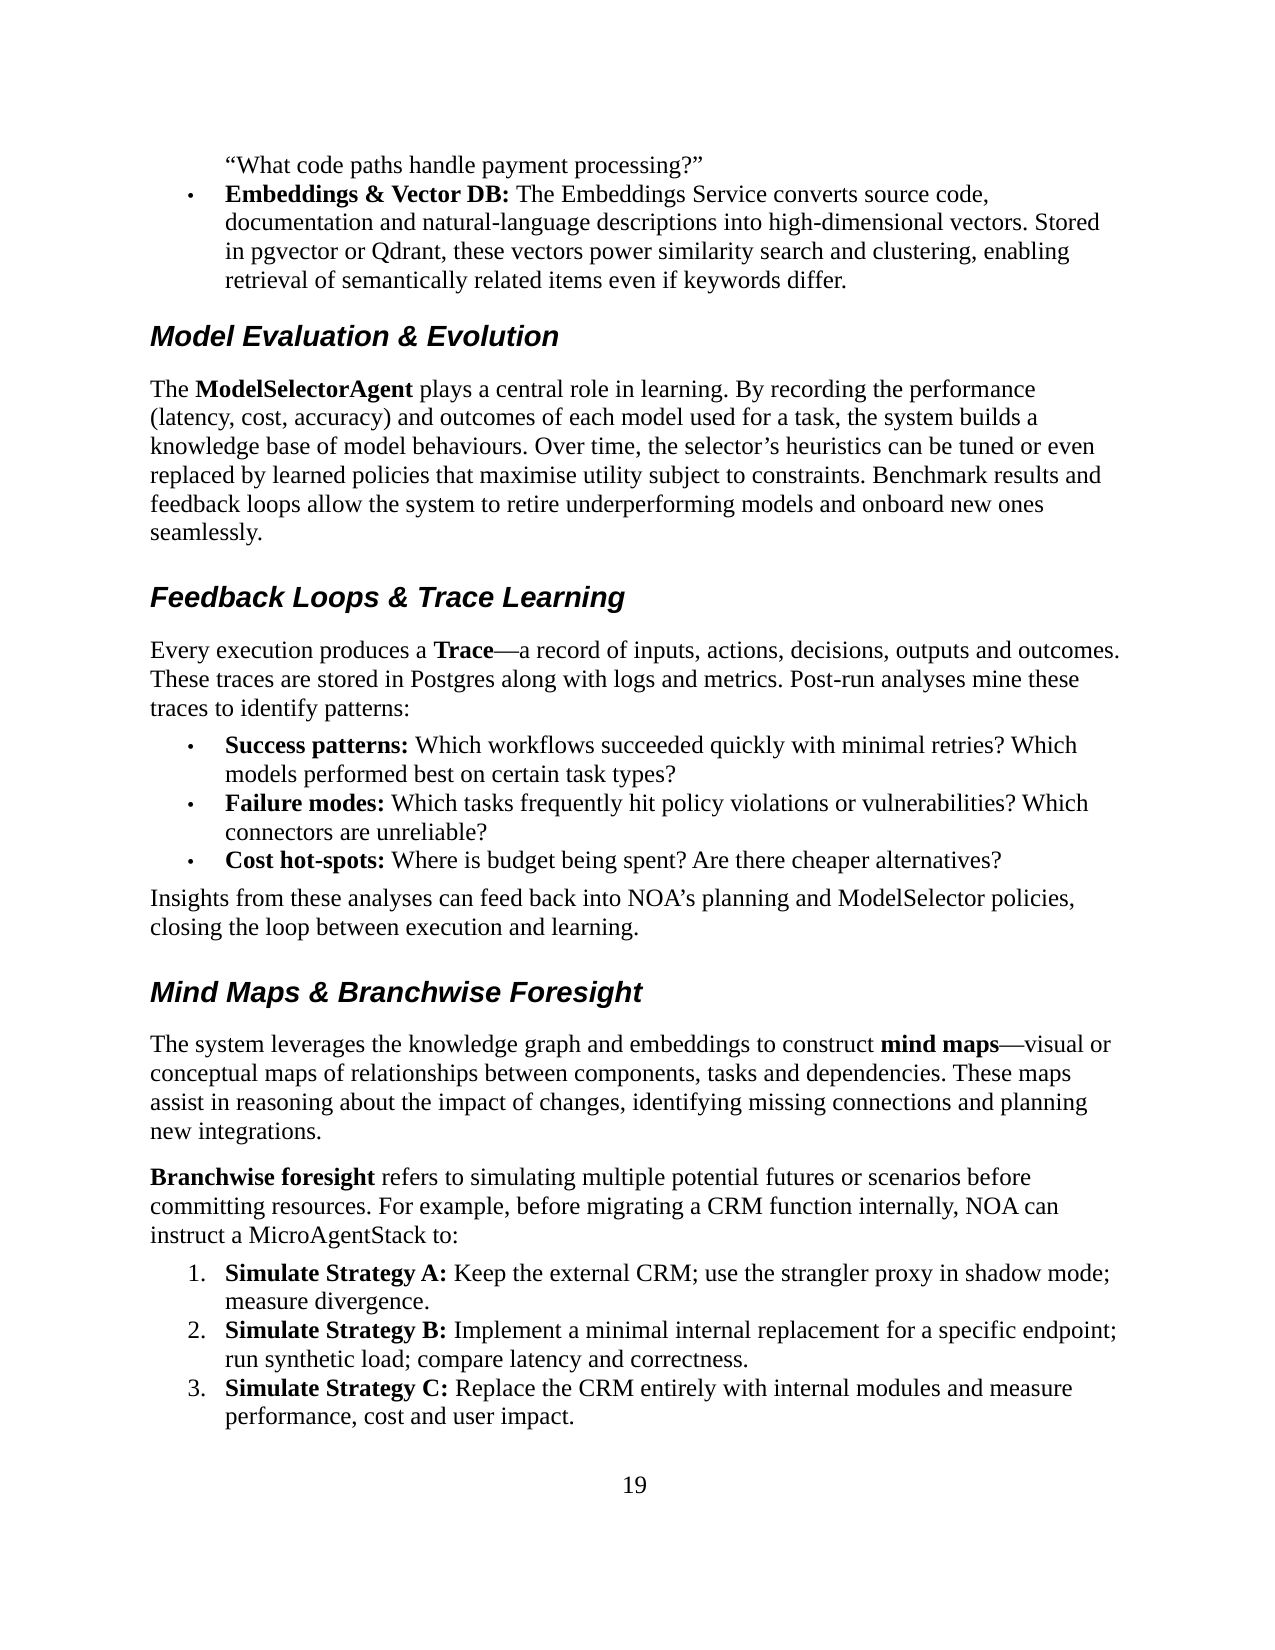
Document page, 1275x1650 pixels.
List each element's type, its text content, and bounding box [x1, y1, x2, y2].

list Simulate Strategy A: Keep the external CRM; use the strangler proxy in shadow mode; measure divergence. [187, 1258, 1125, 1315]
list “What code paths handle payment processing?” [187, 150, 1125, 179]
text Every execution produces a Trace—a record of inputs, actions, decisions, outputs and outcomes. These traces are stored in Postgres along with logs and metrics. Post‑run analyses mine these traces to identify patterns: [150, 635, 1125, 721]
list Embeddings & Vector DB: The Embeddings Service converts source code, documentation and natural‑language descriptions into high‑dimensional vectors. Stored in pgvector or Qdrant, these vectors power similarity search and clustering, enabling retrieval of semantically related items even if keywords differ. [187, 179, 1125, 294]
list Simulate Strategy B: Implement a minimal internal replacement for a specific endpoint; run synthetic load; compare latency and correctness. [187, 1315, 1125, 1373]
text Branchwise foresight refers to simulating multiple potential futures or scenarios before committing resources. For example, before migrating a CRM function internally, NOA can instruct a MicroAgentStack to: [150, 1162, 1125, 1249]
list Failure modes: Which tasks frequently hit policy violations or vulnerabilities? Which connectors are unreliable? [187, 788, 1125, 845]
text The ModelSelectorAgent plays a central role in learning. By recording the performance (latency, cost, accuracy) and outcomes of each model used for a task, the system builds a knowledge base of model behaviours. Over time, the selector’s heuristics can be tuned or even replaced by learned policies that maximise utility subject to constraints. Benchmark results and feedback loops allow the system to retire underperforming models and onboard new ones seamlessly. [150, 374, 1125, 546]
subtitle Feedback Loops & Trace Learning [150, 580, 1125, 614]
list Success patterns: Which workflows succeeded quickly with minimal retries? Which models performed best on certain task types? [187, 730, 1125, 788]
text Insights from these analyses can feed back into NOA’s planning and ModelSelector policies, closing the loop between execution and learning. [150, 883, 1125, 941]
subtitle Mind Maps & Branchwise Foresight [150, 974, 1125, 1008]
list Cost hot‑spots: Where is budget being spent? Are there cheaper alternatives? [187, 845, 1125, 874]
text The system leverages the knowledge graph and embeddings to construct mind maps—visual or conceptual maps of relationships between components, tasks and dependencies. These maps assist in reasoning about the impact of changes, identifying missing connections and planning new integrations. [150, 1029, 1125, 1144]
list Simulate Strategy C: Replace the CRM entirely with internal modules and measure performance, cost and user impact. [187, 1373, 1125, 1430]
subtitle Model Evaluation & Evolution [150, 319, 1125, 352]
